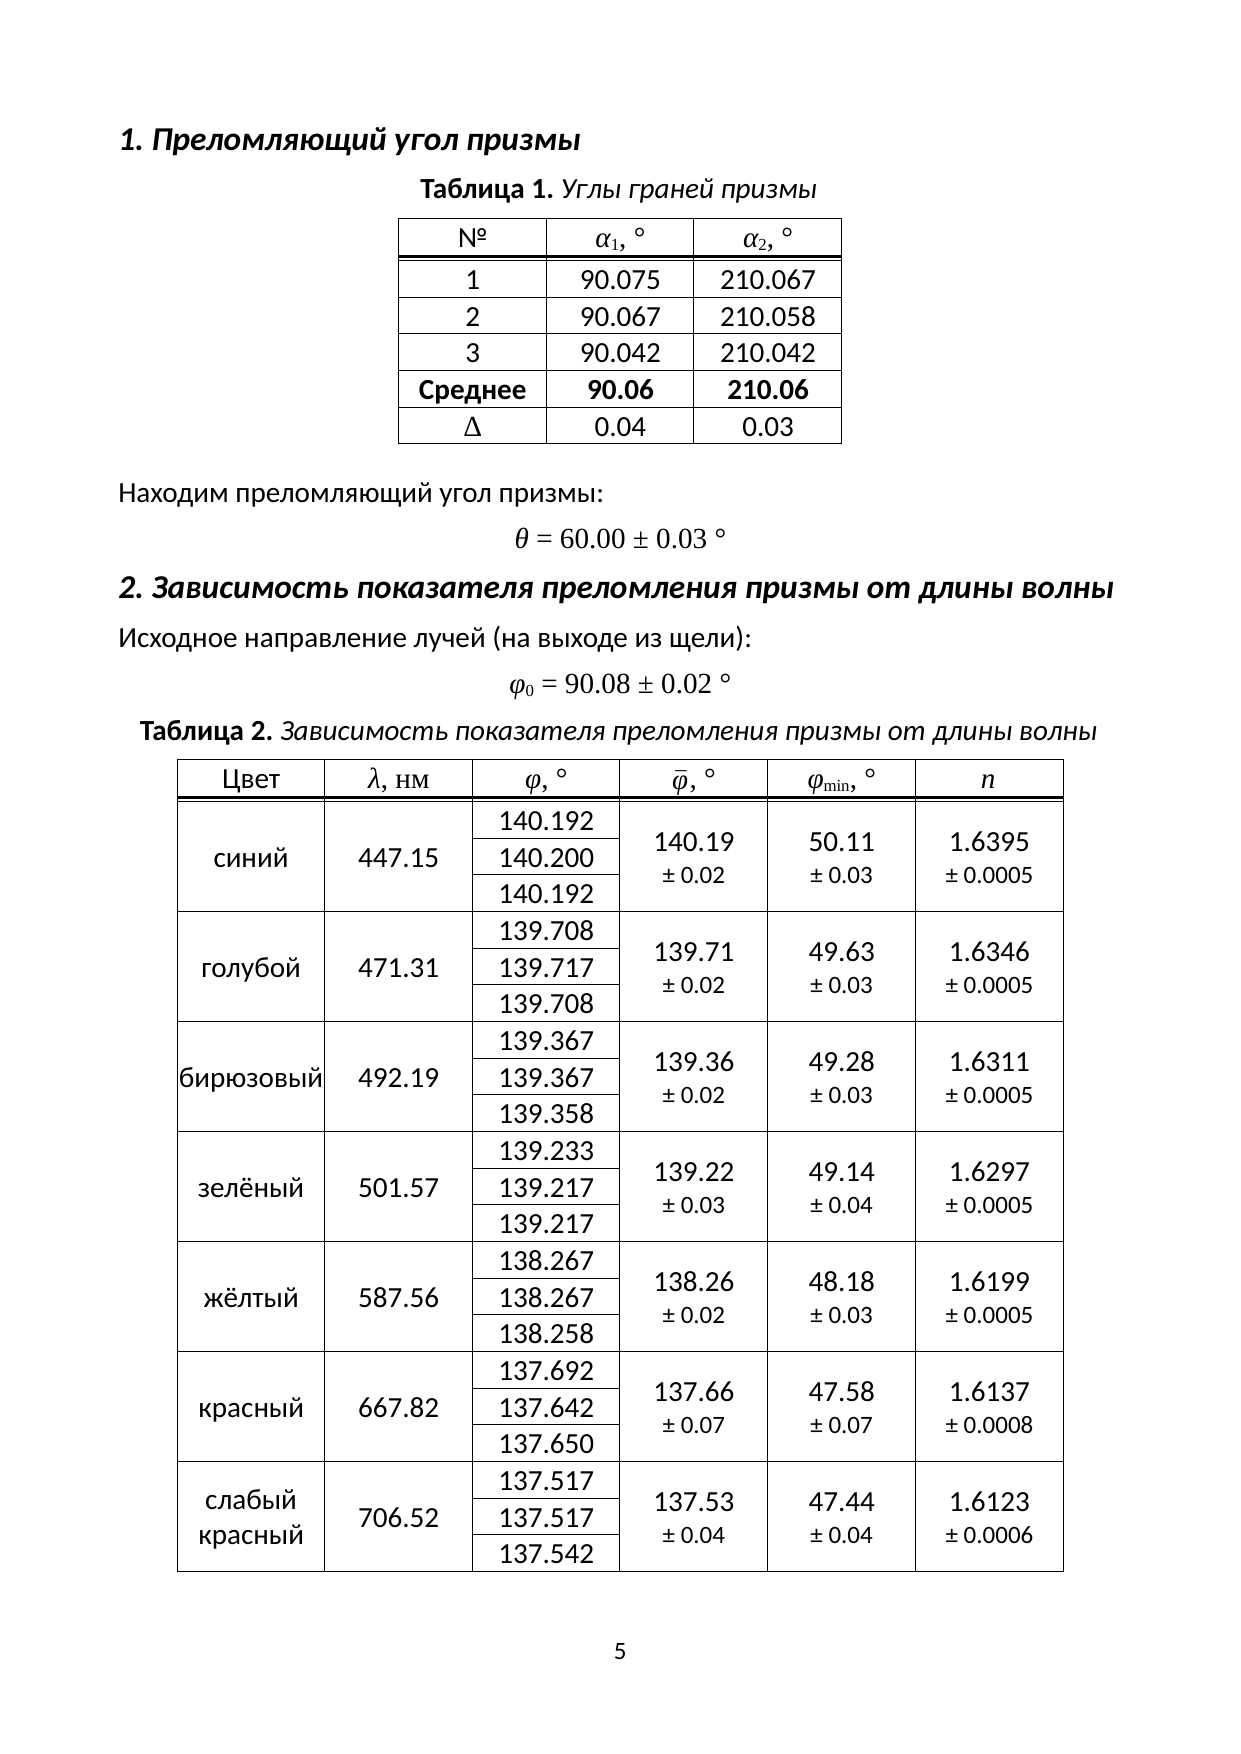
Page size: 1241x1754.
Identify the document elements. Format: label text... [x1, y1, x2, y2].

subtitle Зависимость показателя преломления призмы от длины волны [118, 566, 1122, 607]
table_cell 140.200 [473, 839, 619, 874]
table_header λ, нм [325, 760, 472, 796]
text φ0 = 90.08 ± 0.02 ° [118, 666, 1122, 700]
table_cell 587.56 [325, 1242, 472, 1351]
table_cell 1.6346 ± 0.0005 [916, 912, 1063, 1021]
table_cell 1.6297 ± 0.0005 [916, 1132, 1063, 1241]
table_cell 139.233 [473, 1132, 619, 1168]
table_cell 137.642 [473, 1389, 619, 1424]
table_cell 137.650 [473, 1425, 619, 1461]
table_cell 210.06 [694, 371, 841, 407]
table_cell 137.542 [473, 1535, 619, 1571]
table_cell 139.367 [473, 1059, 619, 1094]
table_header φmin, ° [768, 760, 915, 796]
table_cell 138.258 [473, 1315, 619, 1351]
table_cell 138.267 [473, 1242, 619, 1278]
table_cell зелёный [178, 1132, 324, 1241]
table_cell 0.03 [694, 408, 841, 443]
table_header № [399, 219, 546, 255]
text Находим преломляющий угол призмы: [118, 474, 1122, 509]
table_cell 137.517 [473, 1462, 619, 1498]
table_header α1, ° [547, 219, 693, 255]
table_cell 706.52 [325, 1462, 472, 1571]
table_cell 90.06 [547, 371, 693, 407]
table_cell 137.692 [473, 1352, 619, 1388]
table_cell 1 [399, 261, 546, 297]
table_cell 50.11 ± 0.03 [768, 802, 915, 911]
table_cell 447.15 [325, 802, 472, 911]
table_cell 47.58 ± 0.07 [768, 1352, 915, 1461]
table_cell 90.067 [547, 298, 693, 333]
subtitle Преломляющий угол призмы [118, 118, 1122, 159]
table_cell синий [178, 802, 324, 911]
table_cell 90.042 [547, 334, 693, 370]
table_cell 49.14 ± 0.04 [768, 1132, 915, 1241]
table_header n [916, 760, 1063, 796]
table_cell 138.267 [473, 1279, 619, 1314]
table_cell бирюзовый [178, 1022, 324, 1131]
table_cell 137.66 ± 0.07 [620, 1352, 767, 1461]
table_cell 492.19 [325, 1022, 472, 1131]
table_cell 501.57 [325, 1132, 472, 1241]
table_cell жёлтый [178, 1242, 324, 1351]
table_cell слабый красный [178, 1462, 324, 1571]
table_cell 471.31 [325, 912, 472, 1021]
table_cell Среднее [399, 371, 546, 407]
table_cell ∆ [399, 408, 546, 443]
table_cell 1.6137 ± 0.0008 [916, 1352, 1063, 1461]
table_cell 1.6311 ± 0.0005 [916, 1022, 1063, 1131]
table_cell 137.517 [473, 1499, 619, 1534]
table_cell 2 [399, 298, 546, 333]
table_cell 3 [399, 334, 546, 370]
table_cell 210.067 [694, 261, 841, 297]
table_cell 139.708 [473, 912, 619, 948]
table_header α2, ° [694, 219, 841, 255]
table_cell 137.53 ± 0.04 [620, 1462, 767, 1571]
table_cell 667.82 [325, 1352, 472, 1461]
table_cell 0.04 [547, 408, 693, 443]
table_cell 138.26 ± 0.02 [620, 1242, 767, 1351]
table_cell 210.042 [694, 334, 841, 370]
table_cell 140.19 ± 0.02 [620, 802, 767, 911]
table_cell голубой [178, 912, 324, 1021]
table_cell 210.058 [694, 298, 841, 333]
table_cell 139.22 ± 0.03 [620, 1132, 767, 1241]
table_cell 139.367 [473, 1022, 619, 1058]
table_cell 48.18 ± 0.03 [768, 1242, 915, 1351]
table_cell 1.6123 ± 0.0006 [916, 1462, 1063, 1571]
table_cell 139.358 [473, 1095, 619, 1131]
table_cell 1.6395 ± 0.0005 [916, 802, 1063, 911]
text Исходное направление лучей (на выходе из щели): [118, 619, 1122, 654]
table_header , ° [620, 760, 767, 796]
table_cell 90.075 [547, 261, 693, 297]
table_cell 139.36 ± 0.02 [620, 1022, 767, 1131]
table_cell 47.44 ± 0.04 [768, 1462, 915, 1571]
table_cell 49.63 ± 0.03 [768, 912, 915, 1021]
table_cell 140.192 [473, 875, 619, 911]
table_cell 140.192 [473, 802, 619, 838]
table_cell 139.708 [473, 985, 619, 1021]
table_cell 49.28 ± 0.03 [768, 1022, 915, 1131]
table_cell красный [178, 1352, 324, 1461]
table_cell 139.217 [473, 1205, 619, 1241]
table_cell 1.6199 ± 0.0005 [916, 1242, 1063, 1351]
table_header φ, ° [473, 760, 619, 796]
text Таблица 2. Зависимость показателя преломления призмы от длины волны [118, 712, 1122, 747]
text Таблица 1. Углы граней призмы [118, 171, 1122, 206]
table_cell 139.71 ± 0.02 [620, 912, 767, 1021]
text θ = 60.00 ± 0.03 ° [118, 521, 1122, 555]
table_cell 139.717 [473, 949, 619, 984]
table_cell 139.217 [473, 1169, 619, 1204]
table_header Цвет [178, 760, 324, 796]
